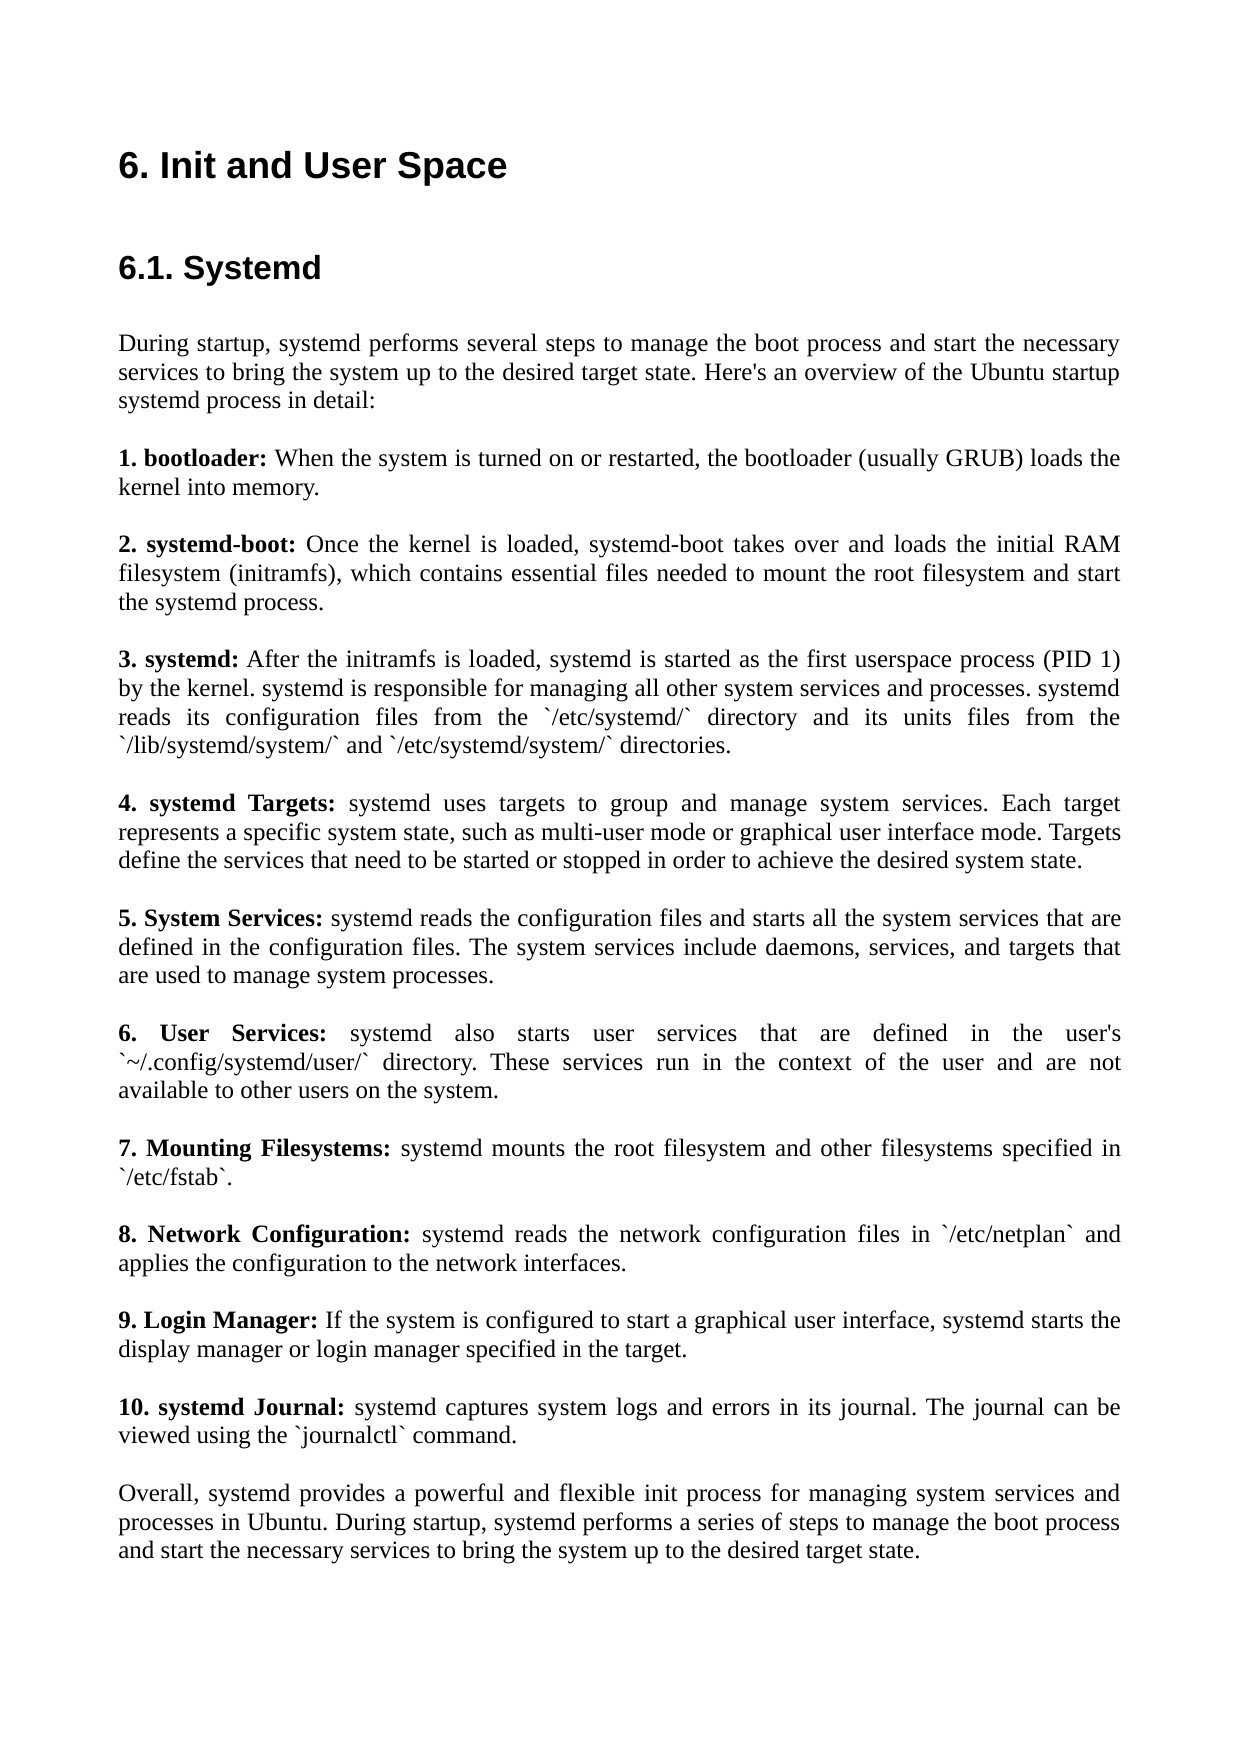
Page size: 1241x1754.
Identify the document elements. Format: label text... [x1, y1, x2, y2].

text Overall, systemd provides a powerful and flexible init process for managing system services and processes in Ubuntu. During startup, systemd performs a series of steps to manage the boot process and start the necessary services to bring the system up to the desired target state. [118, 1478, 1122, 1564]
text During startup, systemd performs several steps to manage the boot process and start the necessary services to bring the system up to the desired target state. Here's an overview of the Ubuntu startup systemd process in detail: [118, 328, 1122, 414]
text 2. systemd-boot: Once the kernel is loaded, systemd-boot takes over and loads the initial RAM filesystem (initramfs), which contains essential files needed to mount the root filesystem and start the systemd process. [118, 529, 1122, 616]
subtitle 6. Init and User Space [118, 143, 1122, 186]
text 4. systemd Targets: systemd uses targets to group and manage system services. Each target represents a specific system state, such as multi-user mode or graphical user interface mode. Targets define the services that need to be started or stopped in order to achieve the desired system state. [118, 788, 1122, 874]
text 7. Mounting Filesystems: systemd mounts the root filesystem and other filesystems specified in `/etc/fstab`. [118, 1133, 1122, 1191]
text 8. Network Configuration: systemd reads the network configuration files in `/etc/netplan` and applies the configuration to the network interfaces. [118, 1219, 1122, 1277]
text 10. systemd Journal: systemd captures system logs and errors in its journal. The journal can be viewed using the `journalctl` command. [118, 1392, 1122, 1449]
text 3. systemd: After the initramfs is loaded, systemd is started as the first userspace process (PID 1) by the kernel. systemd is responsible for managing all other system services and processes. systemd reads its configuration files from the `/etc/systemd/` directory and its units files from the `/lib/systemd/system/` and `/etc/systemd/system/` directories. [118, 644, 1122, 759]
text 1. bootloader: When the system is turned on or restarted, the bootloader (usually GRUB) loads the kernel into memory. [118, 443, 1122, 501]
text 5. System Services: systemd reads the configuration files and starts all the system services that are defined in the configuration files. The system services include daemons, services, and targets that are used to manage system processes. [118, 903, 1122, 989]
text 6. User Services: systemd also starts user services that are defined in the user's `~/.config/systemd/user/` directory. These services run in the context of the user and are not available to other users on the system. [118, 1018, 1122, 1104]
subtitle 6.1. Systemd [118, 248, 1122, 287]
text 9. Login Manager: If the system is configured to start a graphical user interface, systemd starts the display manager or login manager specified in the target. [118, 1306, 1122, 1363]
